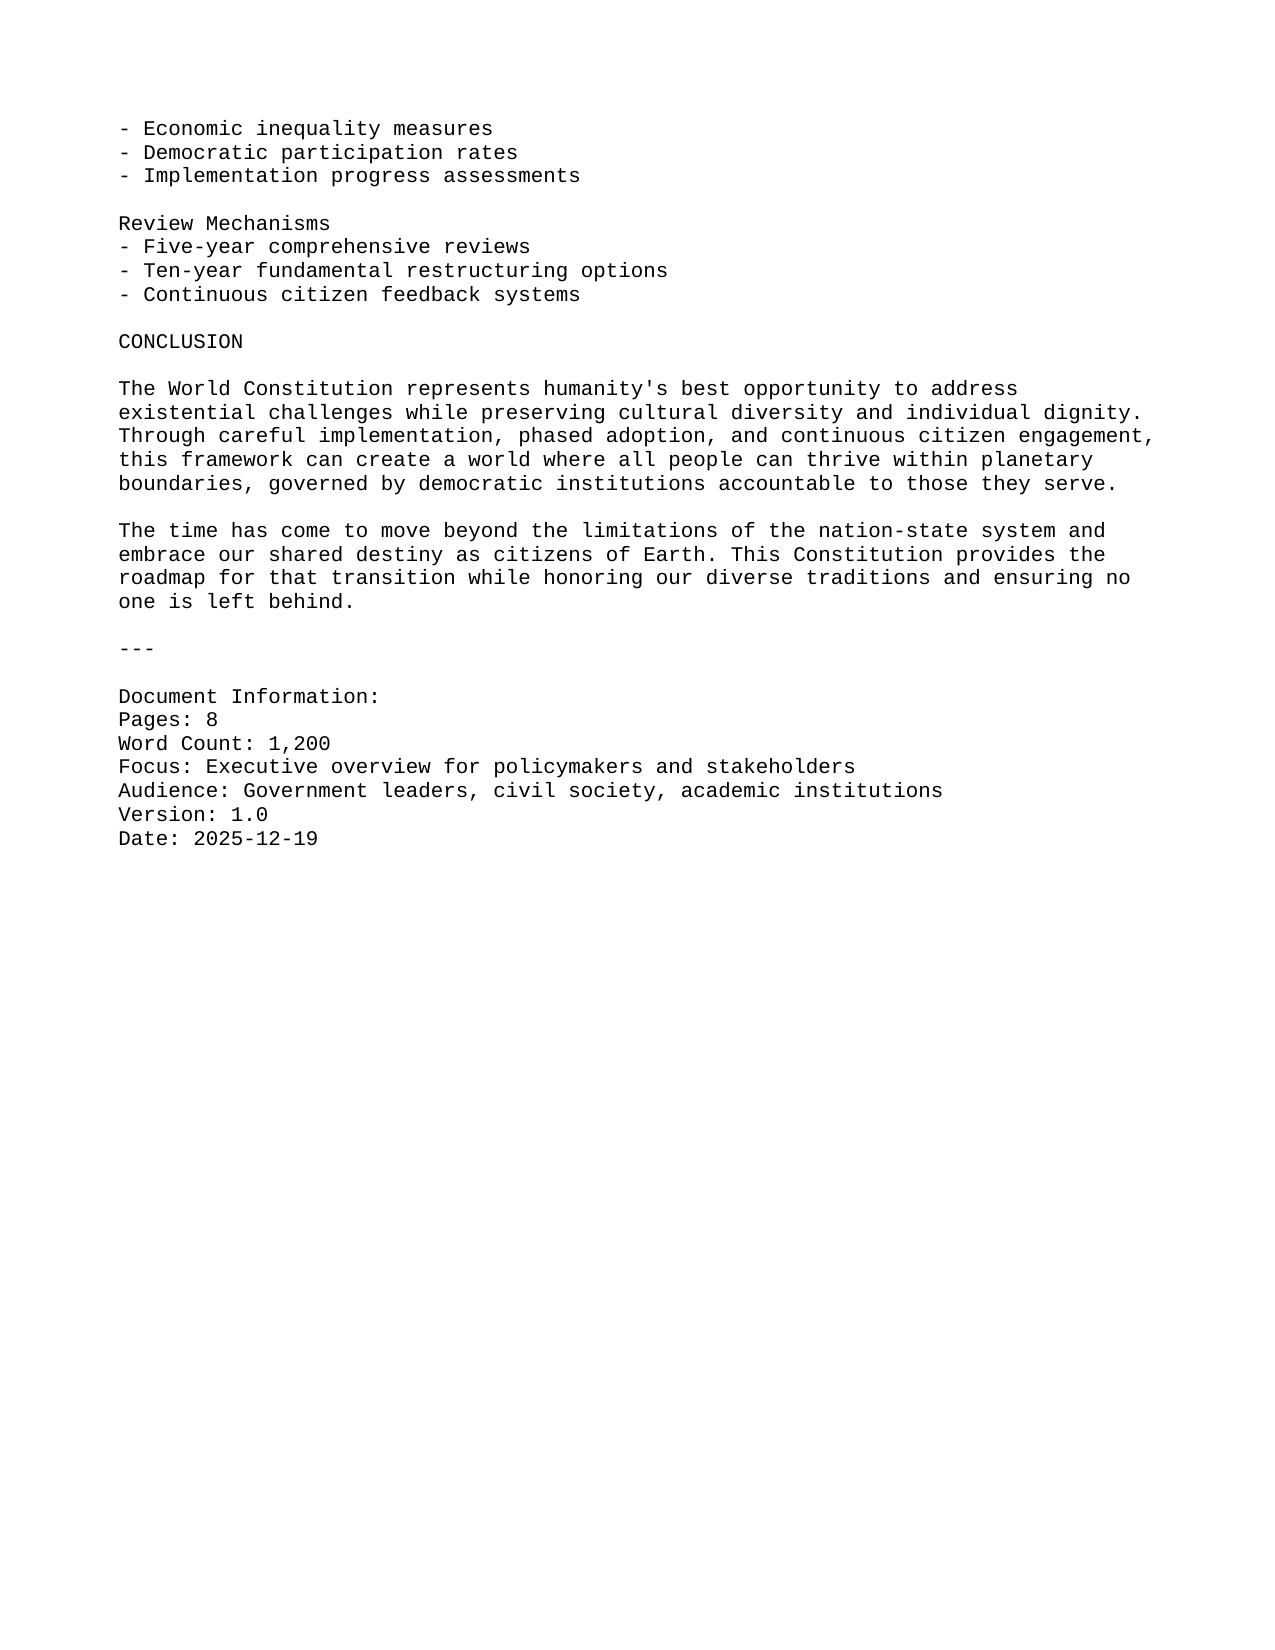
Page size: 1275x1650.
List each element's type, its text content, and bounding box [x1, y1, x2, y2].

text Audience: Government leaders, civil society, academic institutions [118, 780, 1157, 804]
text - Implementation progress assessments [118, 165, 1157, 189]
text - Democratic participation rates [118, 142, 1157, 165]
text - Economic inequality measures [118, 118, 1157, 142]
text --- [118, 638, 1157, 662]
text Review Mechanisms [118, 213, 1157, 236]
text Focus: Executive overview for policymakers and stakeholders [118, 757, 1157, 780]
text Word Count: 1,200 [118, 733, 1157, 757]
text - Five-year comprehensive reviews [118, 236, 1157, 260]
text Pages: 8 [118, 709, 1157, 733]
text Document Information: [118, 686, 1157, 709]
text Version: 1.0 [118, 804, 1157, 827]
text - Continuous citizen feedback systems [118, 284, 1157, 307]
text The World Constitution represents humanity's best opportunity to address existential challenges while preserving cultural diversity and individual dignity. Through careful implementation, phased adoption, and continuous citizen engagement, this framework can create a world where all people can thrive within planetary boundaries, governed by democratic institutions accountable to those they serve. [118, 378, 1157, 496]
text - Ten-year fundamental restructuring options [118, 260, 1157, 284]
text CONCLUSION [118, 331, 1157, 354]
text Date: 2025-12-19 [118, 827, 1157, 851]
text The time has come to move beyond the limitations of the nation-state system and embrace our shared destiny as citizens of Earth. This Constitution provides the roadmap for that transition while honoring our diverse traditions and ensuring no one is left behind. [118, 520, 1157, 615]
